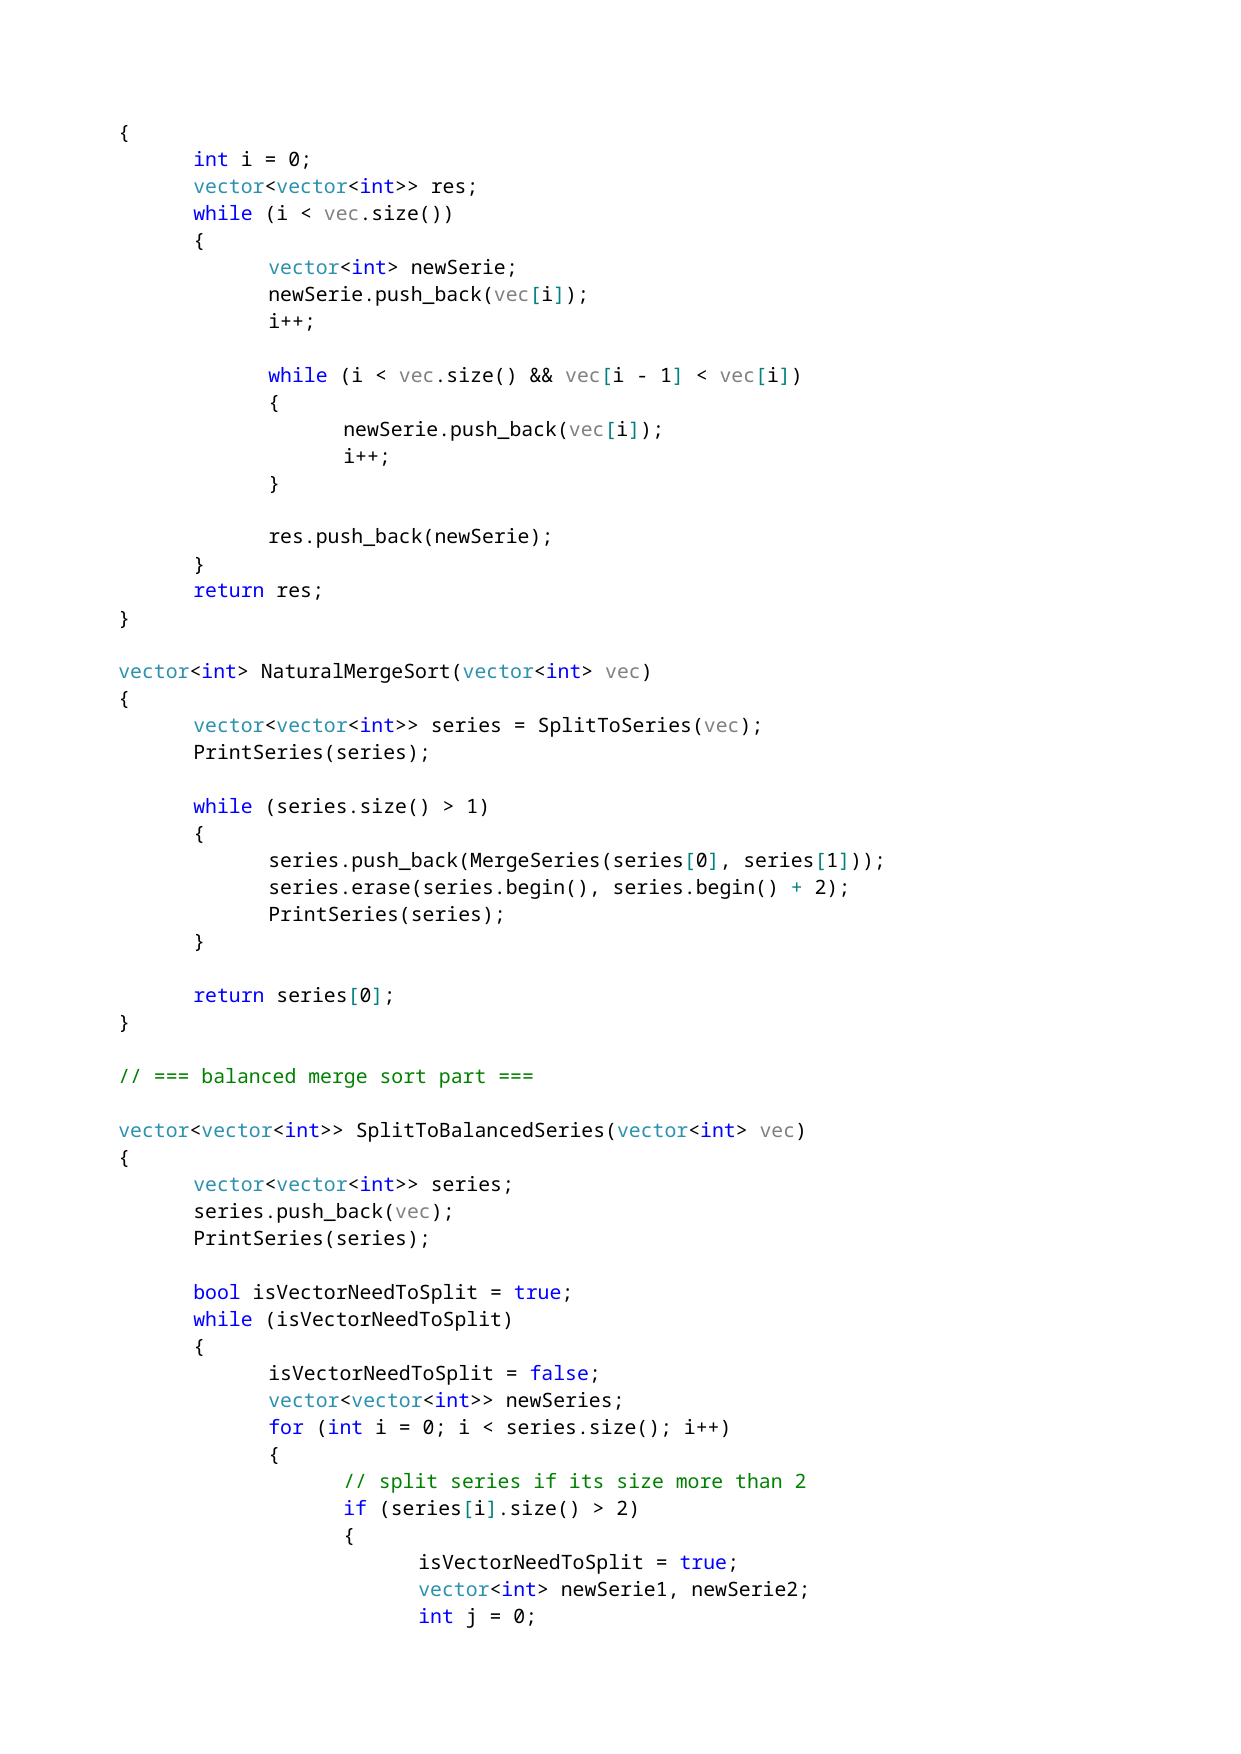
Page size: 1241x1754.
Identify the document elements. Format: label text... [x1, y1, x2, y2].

text { [118, 1440, 1122, 1467]
text } [118, 604, 1122, 631]
text { [118, 1143, 1122, 1170]
text { [118, 1332, 1122, 1359]
text return series[0]; [118, 981, 1122, 1008]
text } [118, 550, 1122, 577]
text for (int i = 0; i < series.size(); i++) [118, 1413, 1122, 1440]
text isVectorNeedToSplit = true; [118, 1548, 1122, 1575]
text PrintSeries(series); [118, 901, 1122, 927]
text while (series.size() > 1) [118, 793, 1122, 819]
text res.push_back(newSerie); [118, 523, 1122, 550]
text i++; [118, 307, 1122, 334]
text vector<int> NaturalMergeSort(vector<int> vec) [118, 658, 1122, 685]
text while (isVectorNeedToSplit) [118, 1305, 1122, 1332]
text // === balanced merge sort part === [118, 1062, 1122, 1089]
text newSerie.push_back(vec[i]); [118, 415, 1122, 442]
text vector<vector<int>> series; [118, 1170, 1122, 1197]
text int i = 0; [118, 145, 1122, 172]
text vector<int> newSerie; [118, 253, 1122, 280]
text return res; [118, 577, 1122, 604]
text bool isVectorNeedToSplit = true; [118, 1278, 1122, 1305]
text if (series[i].size() > 2) [118, 1494, 1122, 1521]
text int j = 0; [118, 1602, 1122, 1629]
text i++; [118, 442, 1122, 469]
text { [118, 685, 1122, 712]
text { [118, 388, 1122, 415]
text vector<int> newSerie1, newSerie2; [118, 1575, 1122, 1602]
text newSerie.push_back(vec[i]); [118, 280, 1122, 307]
text PrintSeries(series); [118, 1224, 1122, 1251]
text vector<vector<int>> series = SplitToSeries(vec); [118, 712, 1122, 739]
text series.erase(series.begin(), series.begin() + 2); [118, 873, 1122, 901]
text { [118, 226, 1122, 253]
text while (i < vec.size() && vec[i - 1] < vec[i]) [118, 361, 1122, 388]
text while (i < vec.size()) [118, 199, 1122, 226]
text vector<vector<int>> newSeries; [118, 1386, 1122, 1413]
text } [118, 1008, 1122, 1035]
text { [118, 1521, 1122, 1548]
text // split series if its size more than 2 [118, 1467, 1122, 1494]
text series.push_back(MergeSeries(series[0], series[1])); [118, 847, 1122, 873]
text vector<vector<int>> SplitToBalancedSeries(vector<int> vec) [118, 1116, 1122, 1143]
text vector<vector<int>> res; [118, 172, 1122, 199]
text { [118, 819, 1122, 847]
text { [118, 118, 1122, 145]
text isVectorNeedToSplit = false; [118, 1359, 1122, 1386]
text series.push_back(vec); [118, 1197, 1122, 1224]
text } [118, 927, 1122, 954]
text } [118, 469, 1122, 496]
text PrintSeries(series); [118, 739, 1122, 766]
